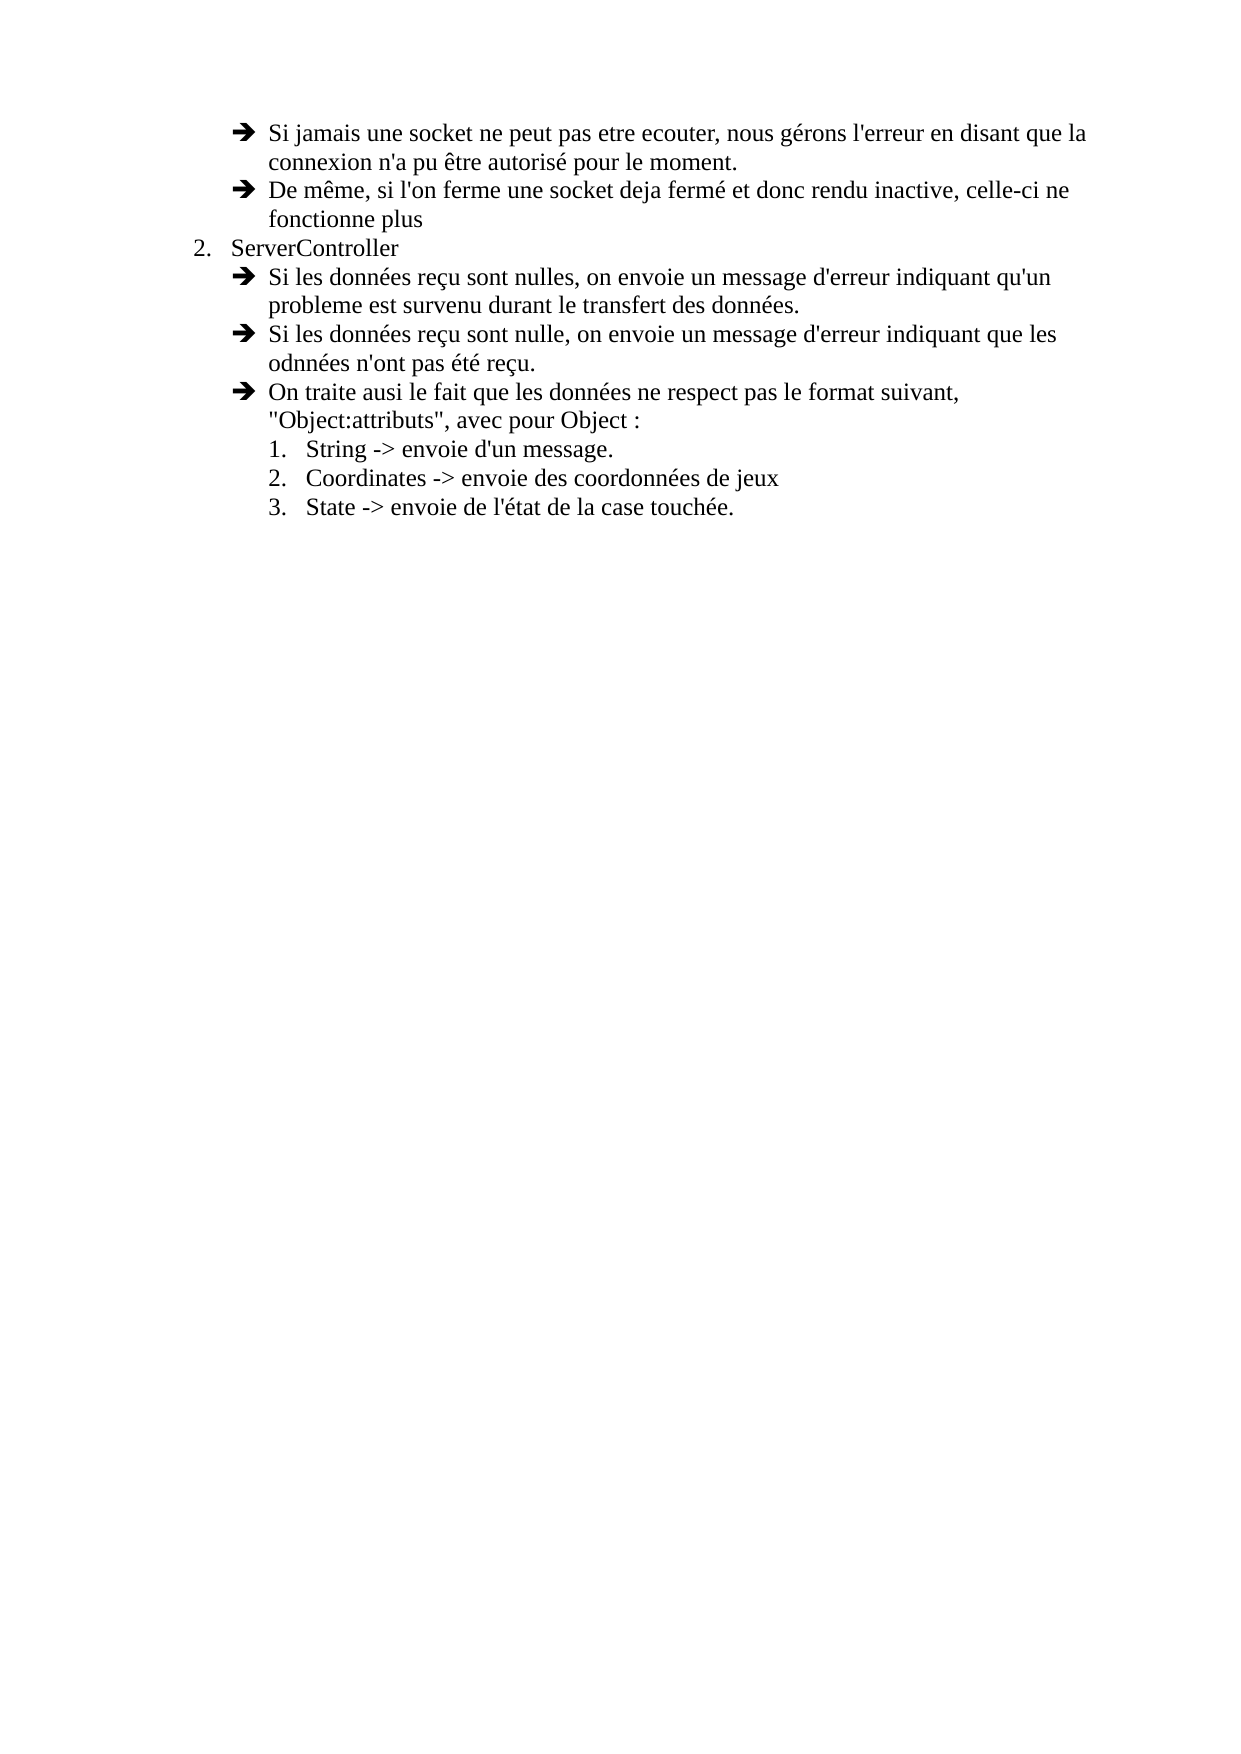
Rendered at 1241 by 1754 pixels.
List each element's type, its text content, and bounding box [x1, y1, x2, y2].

list Si les données reçu sont nulle, on envoie un message d'erreur indiquant que les odnnées n'ont pas été reçu. [231, 319, 1122, 377]
list State -> envoie de l'état de la case touchée. [268, 492, 1122, 521]
list Si jamais une socket ne peut pas etre ecouter, nous gérons l'erreur en disant que la connexion n'a pu être autorisé pour le moment. [231, 118, 1122, 176]
list On traite ausi le fait que les données ne respect pas le format suivant, "Object:attributs", avec pour Object : [231, 377, 1122, 434]
list Si les données reçu sont nulles, on envoie un message d'erreur indiquant qu'un probleme est survenu durant le transfert des données. [231, 262, 1122, 319]
list ServerController [193, 233, 1122, 262]
list String -> envoie d'un message. [268, 434, 1122, 463]
list Coordinates -> envoie des coordonnées de jeux [268, 463, 1122, 492]
list De même, si l'on ferme une socket deja fermé et donc rendu inactive, celle-ci ne fonctionne plus [231, 176, 1122, 233]
